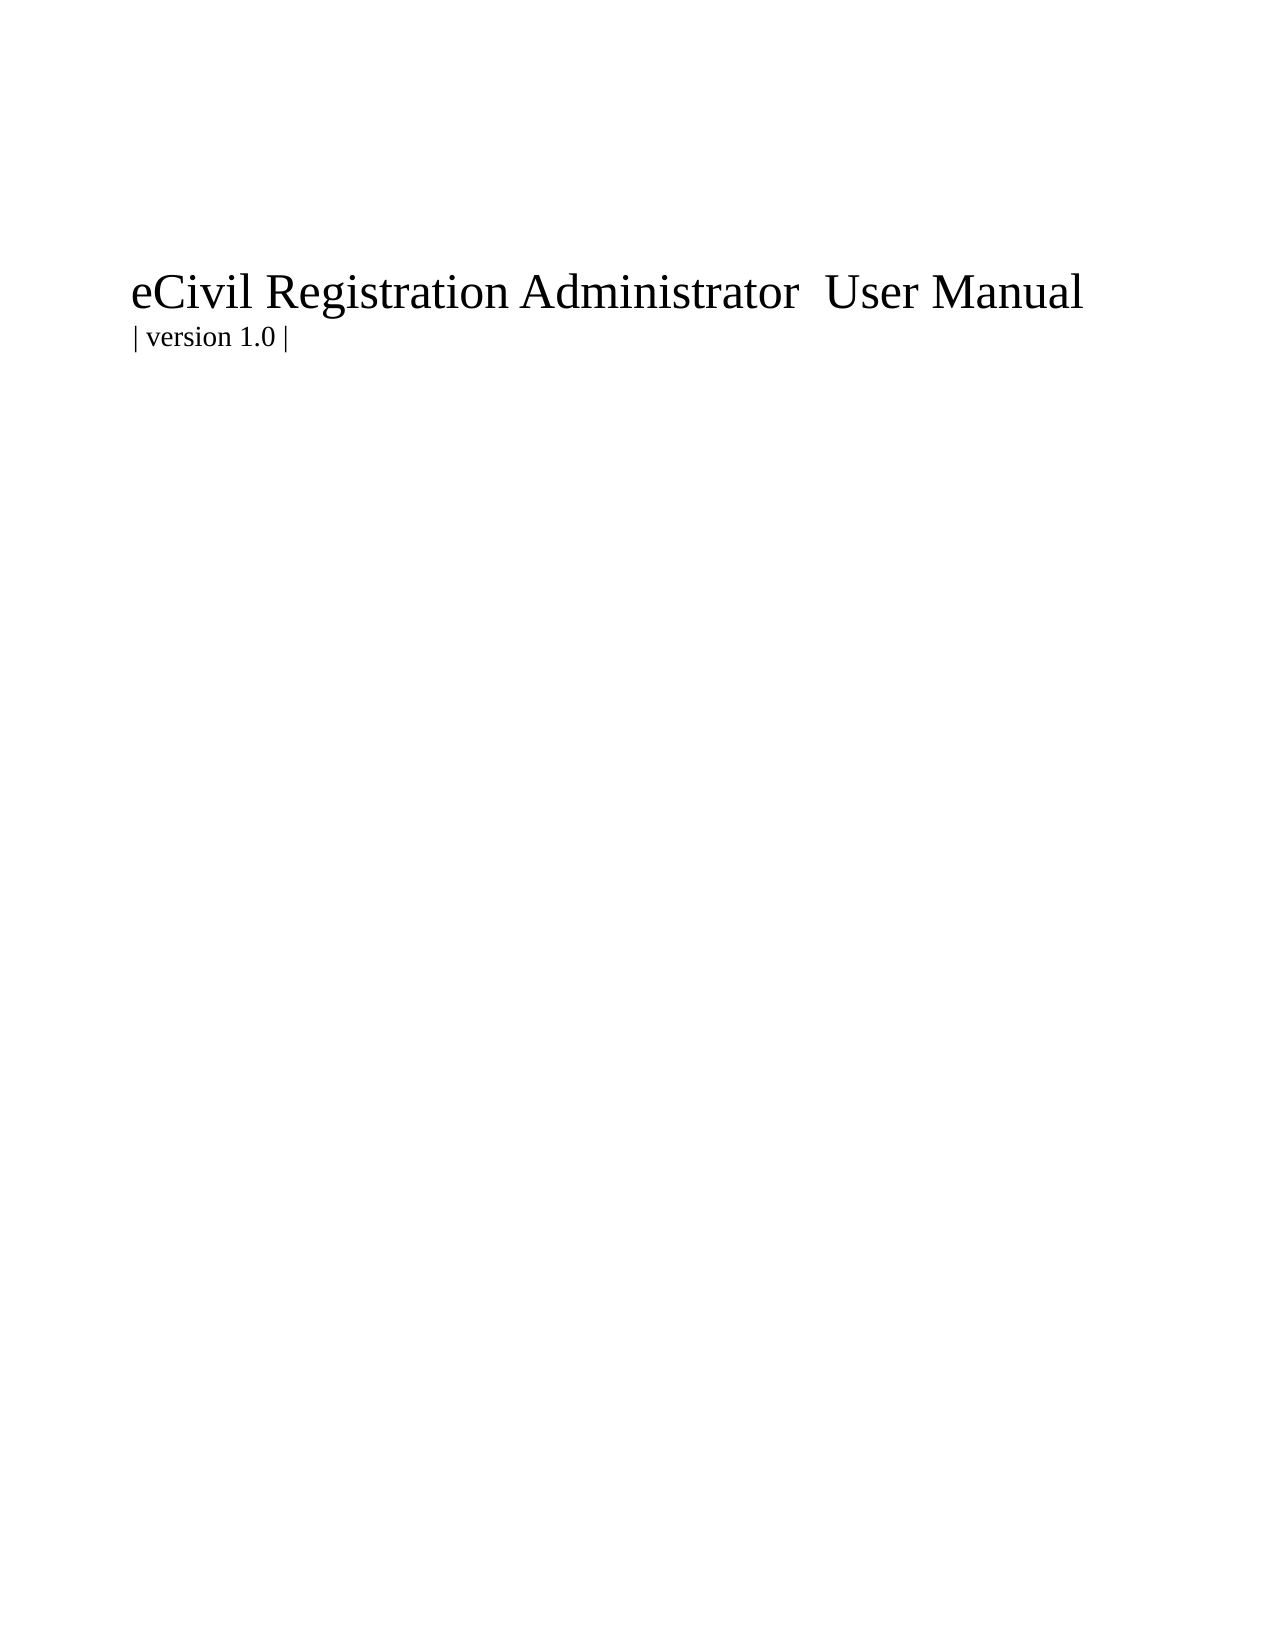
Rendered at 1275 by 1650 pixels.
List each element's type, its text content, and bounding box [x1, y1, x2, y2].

text eCivil Registration Administrator User Manual [118, 262, 1157, 319]
text | version 1.0 | [118, 319, 1157, 353]
